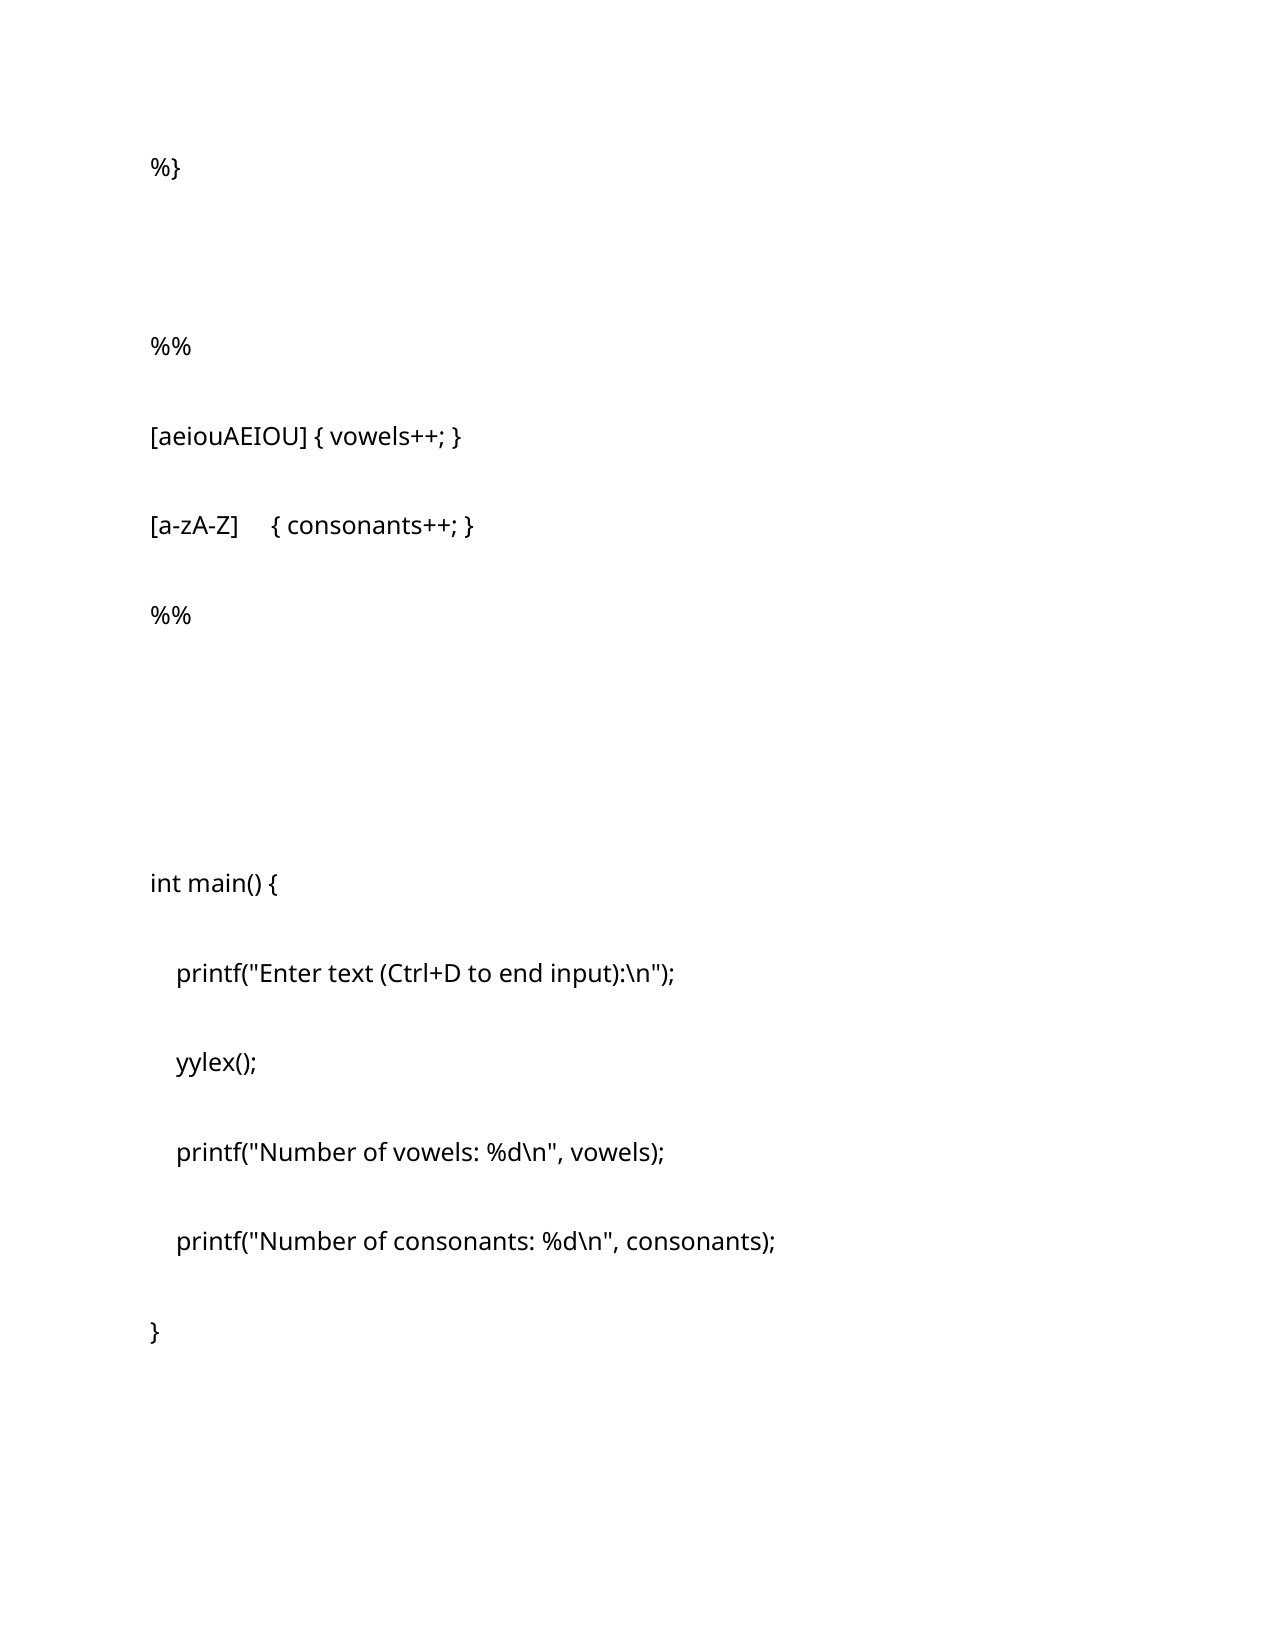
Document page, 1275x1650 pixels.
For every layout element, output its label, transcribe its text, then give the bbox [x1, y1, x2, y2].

text %% [150, 329, 1125, 363]
text %% [150, 597, 1125, 631]
text %} [150, 150, 1125, 184]
text printf("Enter text (Ctrl+D to end input):\n"); [150, 955, 1125, 989]
text printf("Number of consonants: %d\n", consonants); [150, 1224, 1125, 1258]
text printf("Number of vowels: %d\n", vowels); [150, 1134, 1125, 1168]
text int main() { [150, 866, 1125, 900]
text [aeiouAEIOU] { vowels++; } [150, 418, 1125, 452]
text } [150, 1313, 1125, 1347]
text yylex(); [150, 1045, 1125, 1079]
text [a-zA-Z] { consonants++; } [150, 508, 1125, 542]
